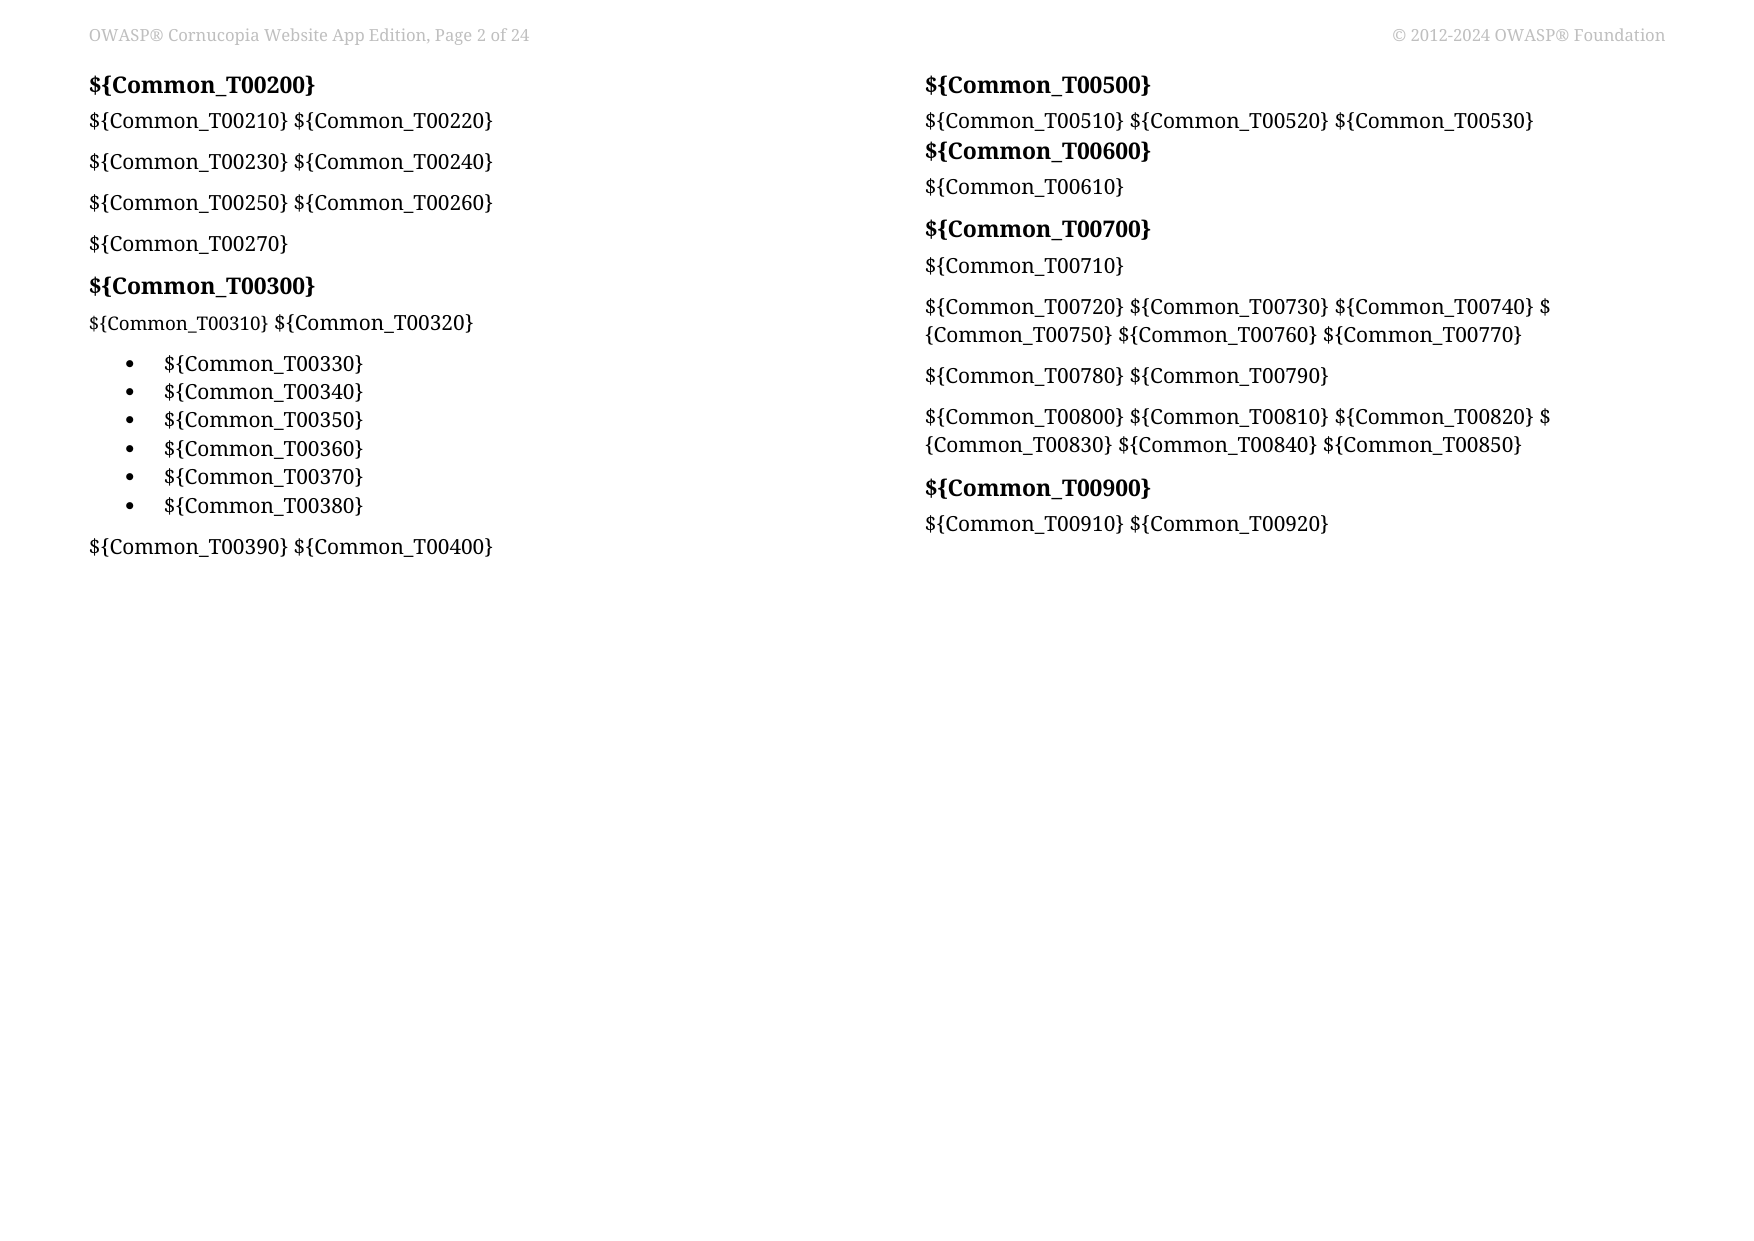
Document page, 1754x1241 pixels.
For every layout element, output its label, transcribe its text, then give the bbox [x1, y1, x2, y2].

table_cell [856, 69, 913, 573]
table_cell ${Common_T00500} ${Common_T00510} ${Common_T00520} ${Common_T00530} ${Common_T00600} ${Common_T00610} ${Common_T00700} ${Common_T00710} ${Common_T00720} ${Common_T00730} ${Common_T00740} ${Common_T00750} ${Common_T00760} ${Common_T00770} ${Common_T00780} ${Common_T00790} ${Common_T00800} ${Common_T00810} ${Common_T00820} ${Common_T00830} ${Common_T00840} ${Common_T00850} ${Common_T00900} ${Common_T00910} ${Common_T00920} [913, 69, 1677, 573]
table_cell ${Common_T00200} ${Common_T00210} ${Common_T00220} ${Common_T00230} ${Common_T00240} ${Common_T00250} ${Common_T00260} ${Common_T00270} ${Common_T00300} ${Common_T00310} ${Common_T00320} ${Common_T00330} ${Common_T00340} ${Common_T00350} ${Common_T00360} ${Common_T00370} ${Common_T00380} ${Common_T00390} ${Common_T00400} [78, 69, 856, 573]
